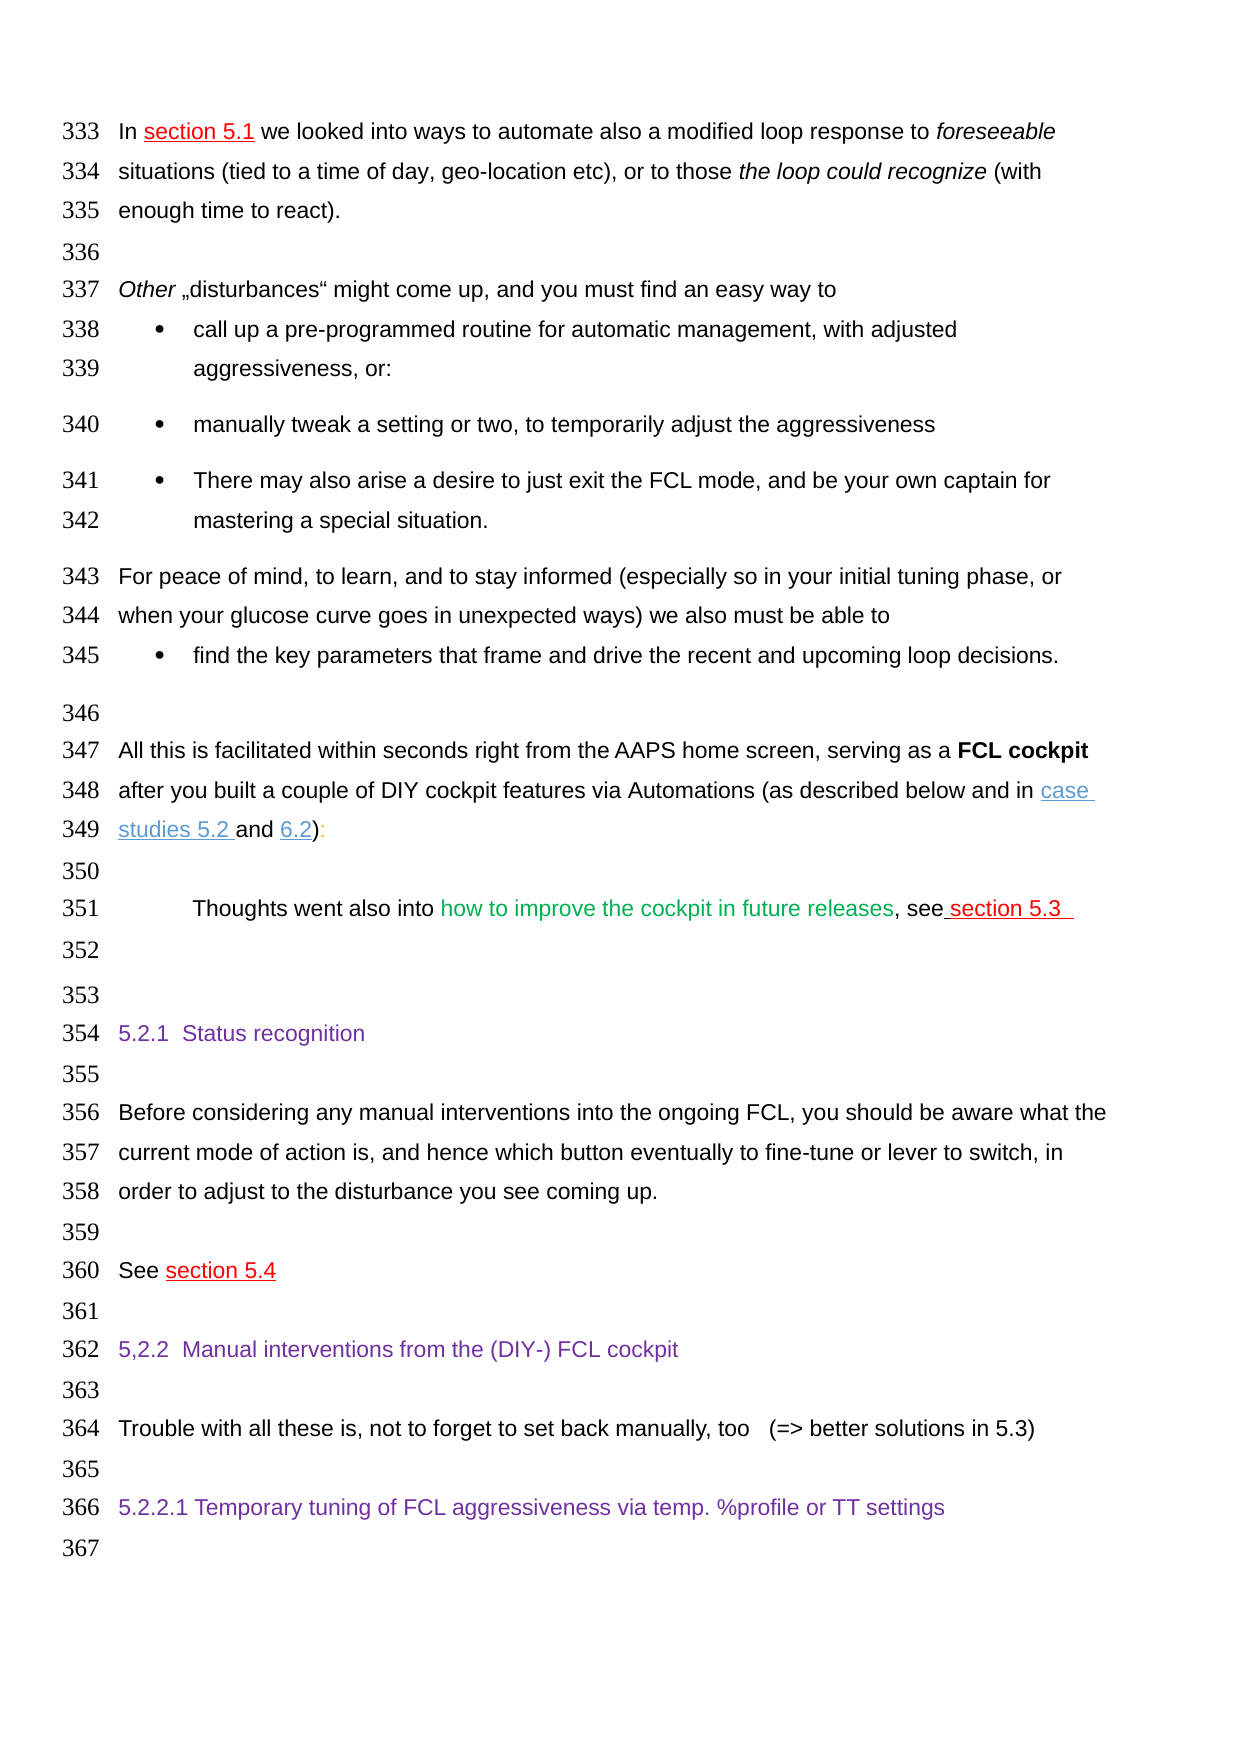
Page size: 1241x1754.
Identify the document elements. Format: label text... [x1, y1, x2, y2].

list manually tweak a setting or two, to temporarily adjust the aggressiveness [156, 411, 1122, 437]
text See section 5.4 [118, 1257, 1122, 1283]
text All this is facilitated within seconds right from the AAPS home screen, serving as a FCL cockpit after you built a couple of DIY cockpit features via Automations (as described below and in case studies 5.2 and 6.2): [118, 737, 1122, 843]
text For peace of mind, to learn, and to stay informed (especially so in your initial tuning phase, or when your glucose curve goes in unexpected ways) we also must be able to [118, 563, 1122, 629]
text Before considering any manual interventions into the ongoing FCL, you should be aware what the current mode of action is, and hence which button eventually to fine-tune or lever to switch, in order to adjust to the disturbance you see coming up. [118, 1099, 1122, 1204]
text Other „disturbances“ might come up, and you must find an easy way to [118, 276, 1122, 302]
text In section 5.1 we looked into ways to automate also a modified loop response to foreseeable situations (tied to a time of day, geo-location etc), or to those the loop could recognize (with enough time to react). [118, 118, 1122, 223]
list call up a pre-programmed routine for automatic management, with adjusted aggressiveness, or: [156, 316, 1122, 381]
text 5,2.2 Manual interventions from the (DIY-) FCL cockpit [118, 1336, 1122, 1362]
text 5.2.1 Status recognition [118, 1020, 1122, 1046]
text Thoughts went also into how to improve the cockpit in future releases, see section 5.3 [192, 895, 1122, 922]
text 5.2.2.1 Temporary tuning of FCL aggressiveness via temp. %profile or TT settings [118, 1494, 1122, 1520]
text Trouble with all these is, not to forget to set back manually, too (=> better solutions in 5.3) [118, 1415, 1122, 1441]
list find the key parameters that frame and drive the recent and upcoming loop decisions. [156, 642, 1122, 668]
list There may also arise a desire to just exit the FCL mode, and be your own captain for mastering a special situation. [156, 467, 1122, 533]
